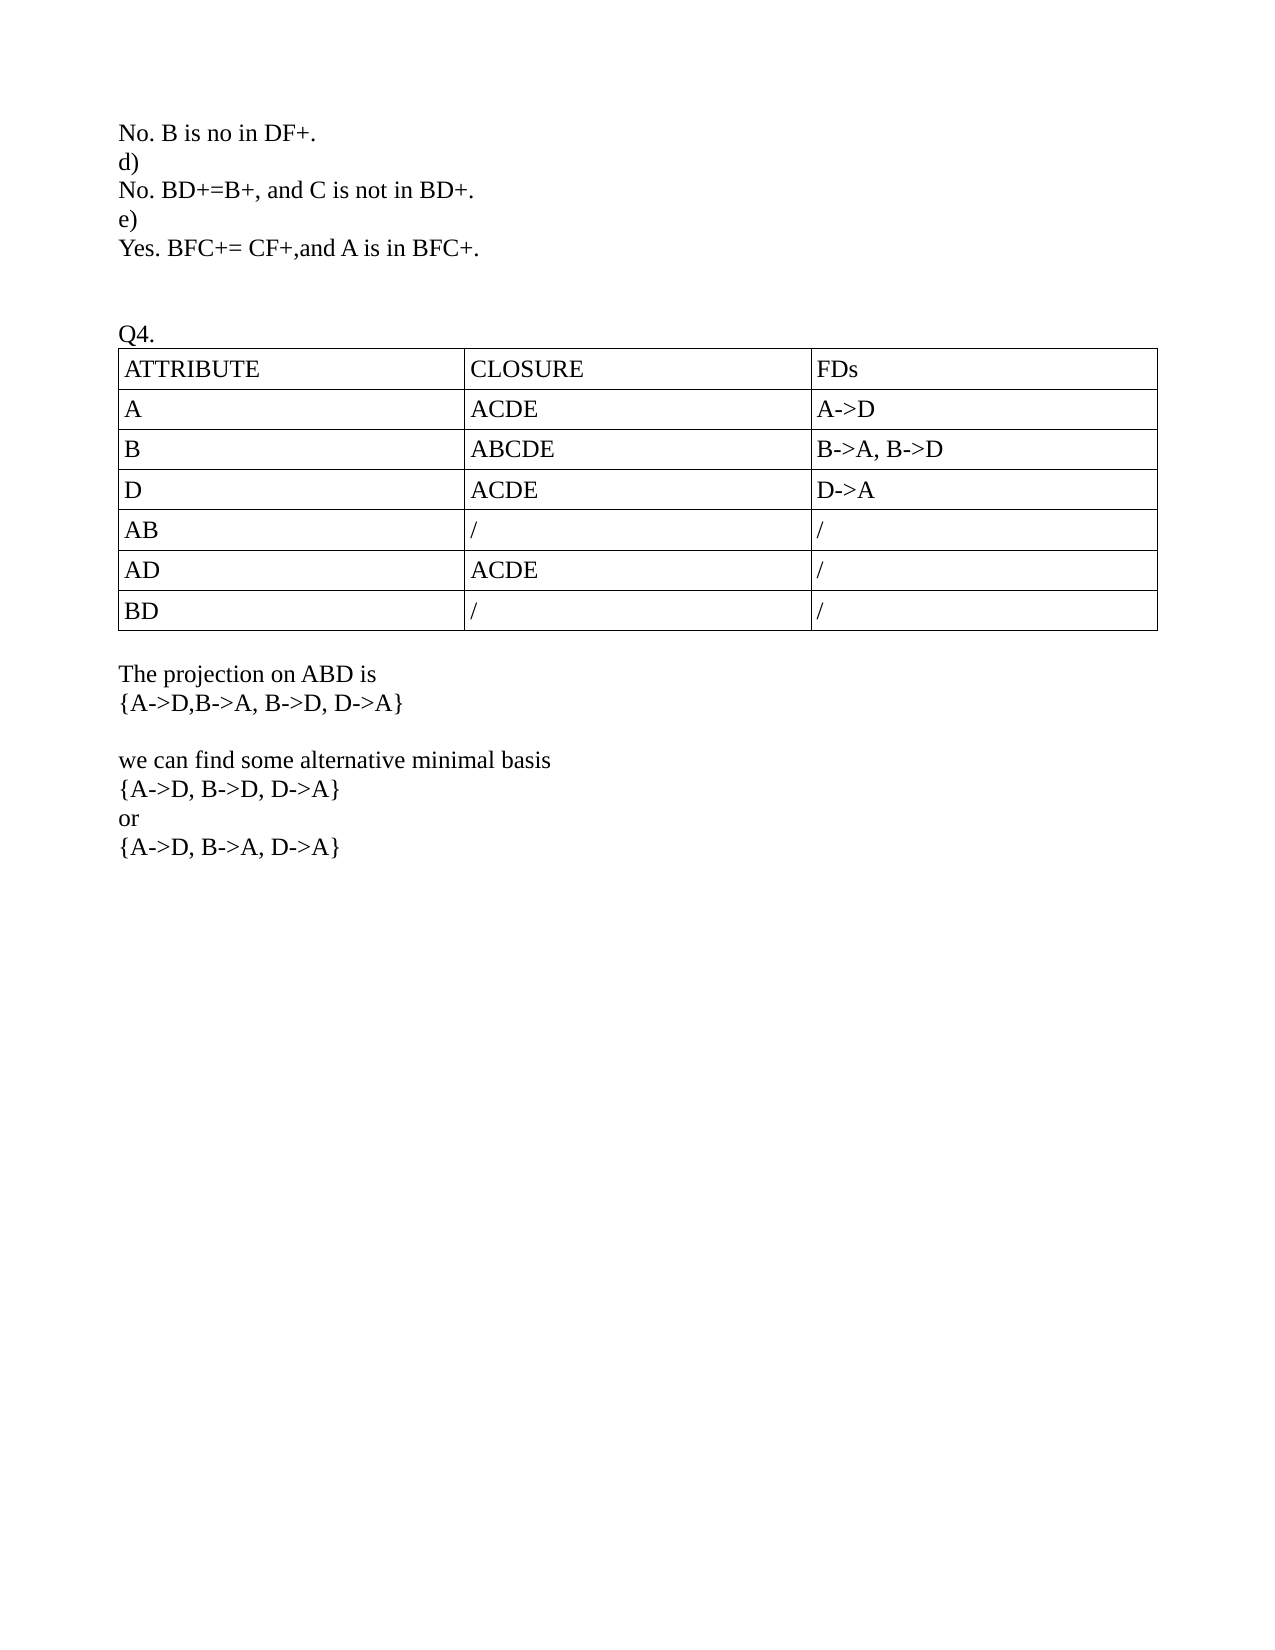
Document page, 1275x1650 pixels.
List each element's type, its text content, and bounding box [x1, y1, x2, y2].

table_cell ACDE [465, 390, 811, 429]
text No. B is no in DF+. [118, 118, 1157, 147]
table_cell D [119, 470, 464, 509]
text we can find some alternative minimal basis [118, 745, 1157, 774]
table_header CLOSURE [465, 349, 811, 388]
text d) [118, 147, 1157, 176]
table_cell / [812, 591, 1157, 630]
text e) [118, 204, 1157, 233]
table_cell ACDE [465, 551, 811, 590]
table_cell A->D [812, 390, 1157, 429]
text {A->D, B->D, D->A} [118, 774, 1157, 803]
text {A->D,B->A, B->D, D->A} [118, 688, 1157, 717]
table_header ATTRIBUTE [119, 349, 464, 388]
text Q4. [118, 319, 1157, 348]
table_cell / [465, 510, 811, 550]
table_cell B->A, B->D [812, 430, 1157, 469]
text The projection on ABD is [118, 659, 1157, 688]
text Yes. BFC+= CF+,and A is in BFC+. [118, 233, 1157, 262]
table_cell A [119, 390, 464, 429]
table_cell ABCDE [465, 430, 811, 469]
table_cell B [119, 430, 464, 469]
table_cell AB [119, 510, 464, 550]
table_cell / [812, 510, 1157, 550]
table_header FDs [812, 349, 1157, 388]
text or [118, 803, 1157, 832]
text {A->D, B->A, D->A} [118, 832, 1157, 860]
table_cell D->A [812, 470, 1157, 509]
table_cell AD [119, 551, 464, 590]
text No. BD+=B+, and C is not in BD+. [118, 176, 1157, 204]
table_cell / [465, 591, 811, 630]
table_cell ACDE [465, 470, 811, 509]
table_cell / [812, 551, 1157, 590]
table_cell BD [119, 591, 464, 630]
